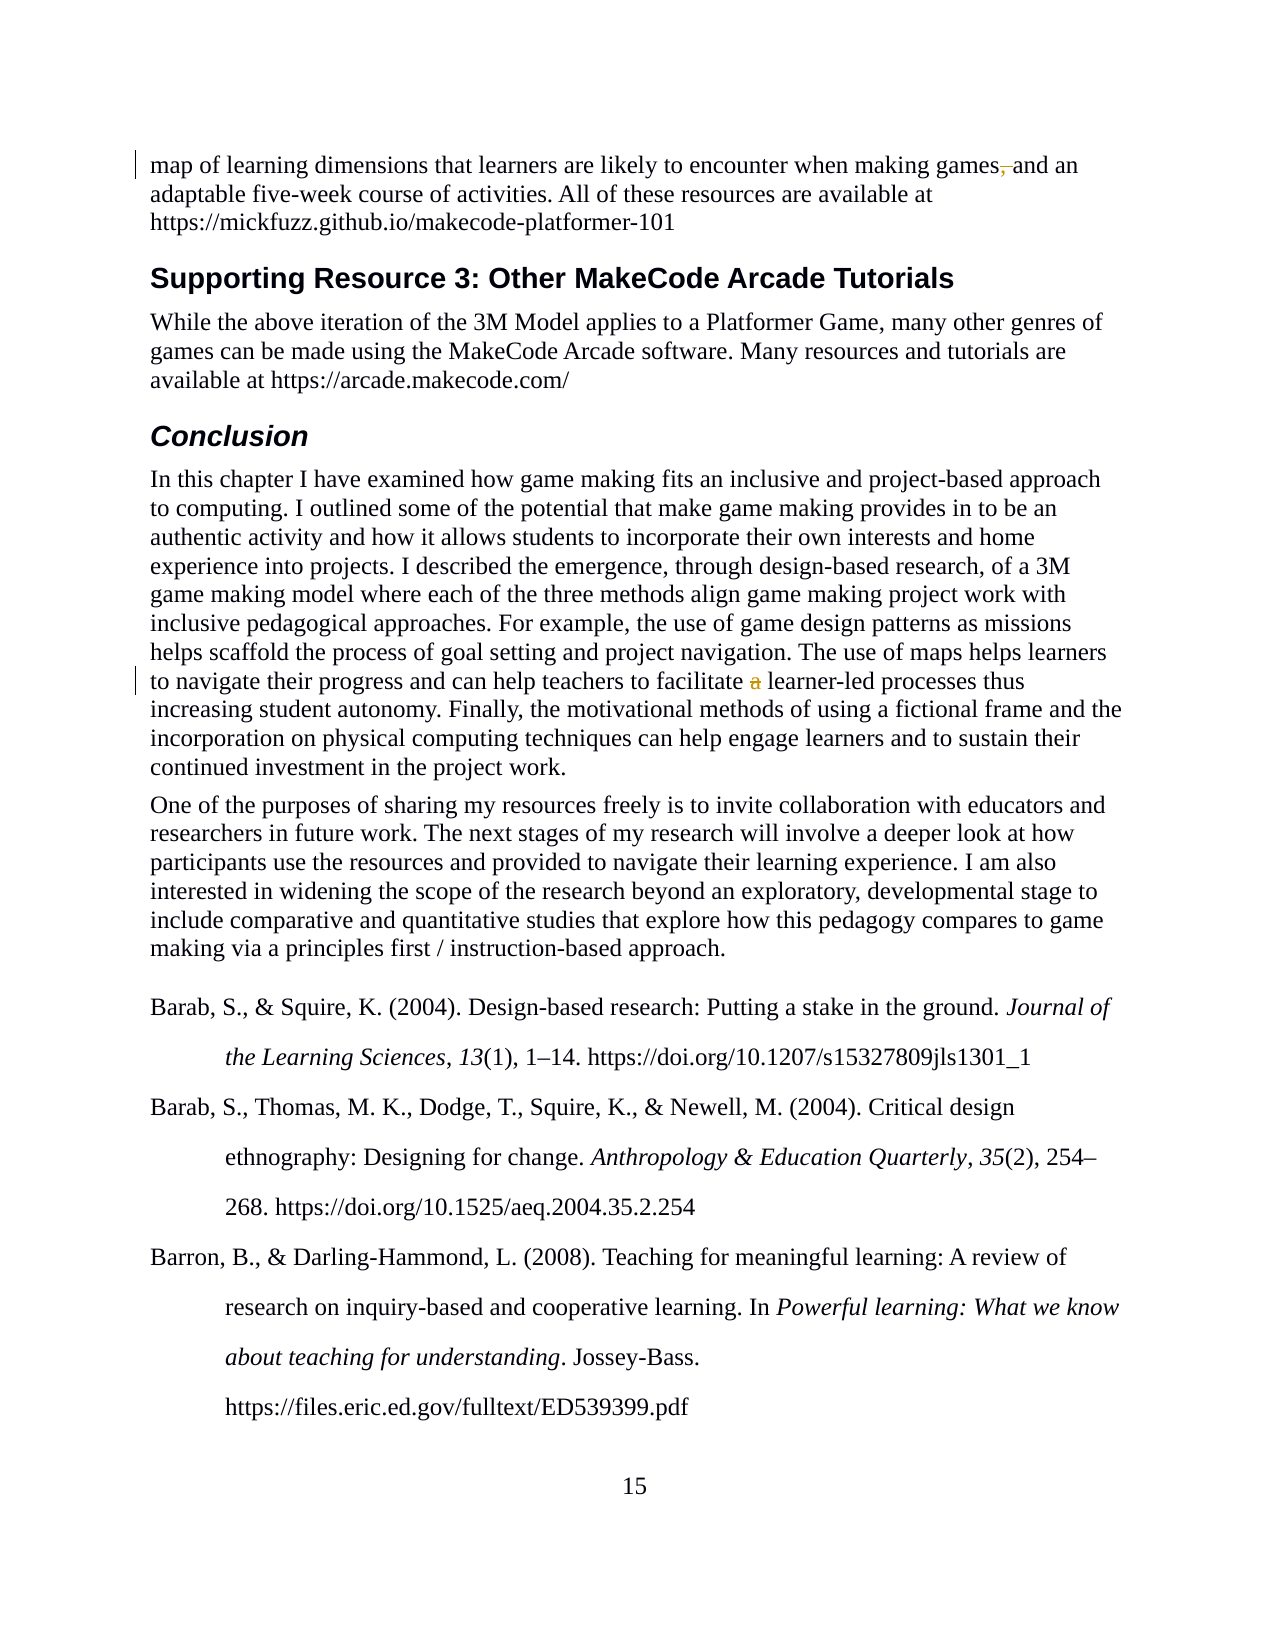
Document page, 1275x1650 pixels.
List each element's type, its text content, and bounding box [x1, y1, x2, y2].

subtitle Conclusion [150, 418, 1125, 452]
text One of the purposes of sharing my resources freely is to invite collaboration with educators and researchers in future work. The next stages of my research will involve a deeper look at how participants use the resources and provided to navigate their learning experience. I am also interested in widening the scope of the research beyond an exploratory, developmental stage to include comparative and quantitative studies that explore how this pedagogy compares to game making via a principles first / instruction-based approach. [150, 790, 1125, 962]
text map of learning dimensions that learners are likely to encounter when making gamesand an adaptable five-week course of activities. All of these resources are available at https://mickfuzz.github.io/makecode-platformer-101 [150, 150, 1125, 236]
text Barron, B., & Darling-Hammond, L. (2008). Teaching for meaningful learning: A review of research on inquiry-based and cooperative learning. In Powerful learning: What we know about teaching for understanding. Jossey-Bass. https://files.eric.ed.gov/fulltext/ED539399.pdf [150, 1221, 1125, 1421]
text Barab, S., Thomas, M. K., Dodge, T., Squire, K., & Newell, M. (2004). Critical design ethnography: Designing for change. Anthropology & Education Quarterly, 35(2), 254–268. https://doi.org/10.1525/aeq.2004.35.2.254 [150, 1071, 1125, 1221]
text While the above iteration of the 3M Model applies to a Platformer Game, many other genres of games can be made using the MakeCode Arcade software. Many resources and tutorials are available at https://arcade.makecode.com/ [150, 307, 1125, 393]
text Barab, S., & Squire, K. (2004). Design-based research: Putting a stake in the ground. Journal of the Learning Sciences, 13(1), 1–14. https://doi.org/10.1207/s15327809jls1301_1 [150, 971, 1125, 1071]
text In this chapter I have examined how game making fits an inclusive and project-based approach to computing. I outlined some of the potential that make game making provides in to be an authentic activity and how it allows students to incorporate their own interests and home experience into projects. I described the emergence, through design-based research, of a 3M game making model where each of the three methods align game making project work with inclusive pedagogical approaches. For example, the use of game design patterns as missions helps scaffold the process of goal setting and project navigation. The use of maps helps learners to navigate their progress and can help teachers to facilitate learner-led processes thus increasing student autonomy. Finally, the motivational methods of using a fictional frame and the incorporation on physical computing techniques can help engage learners and to sustain their continued investment in the project work. [150, 464, 1125, 781]
subtitle Supporting Resource 3: Other MakeCode Arcade Tutorials [150, 261, 1125, 295]
